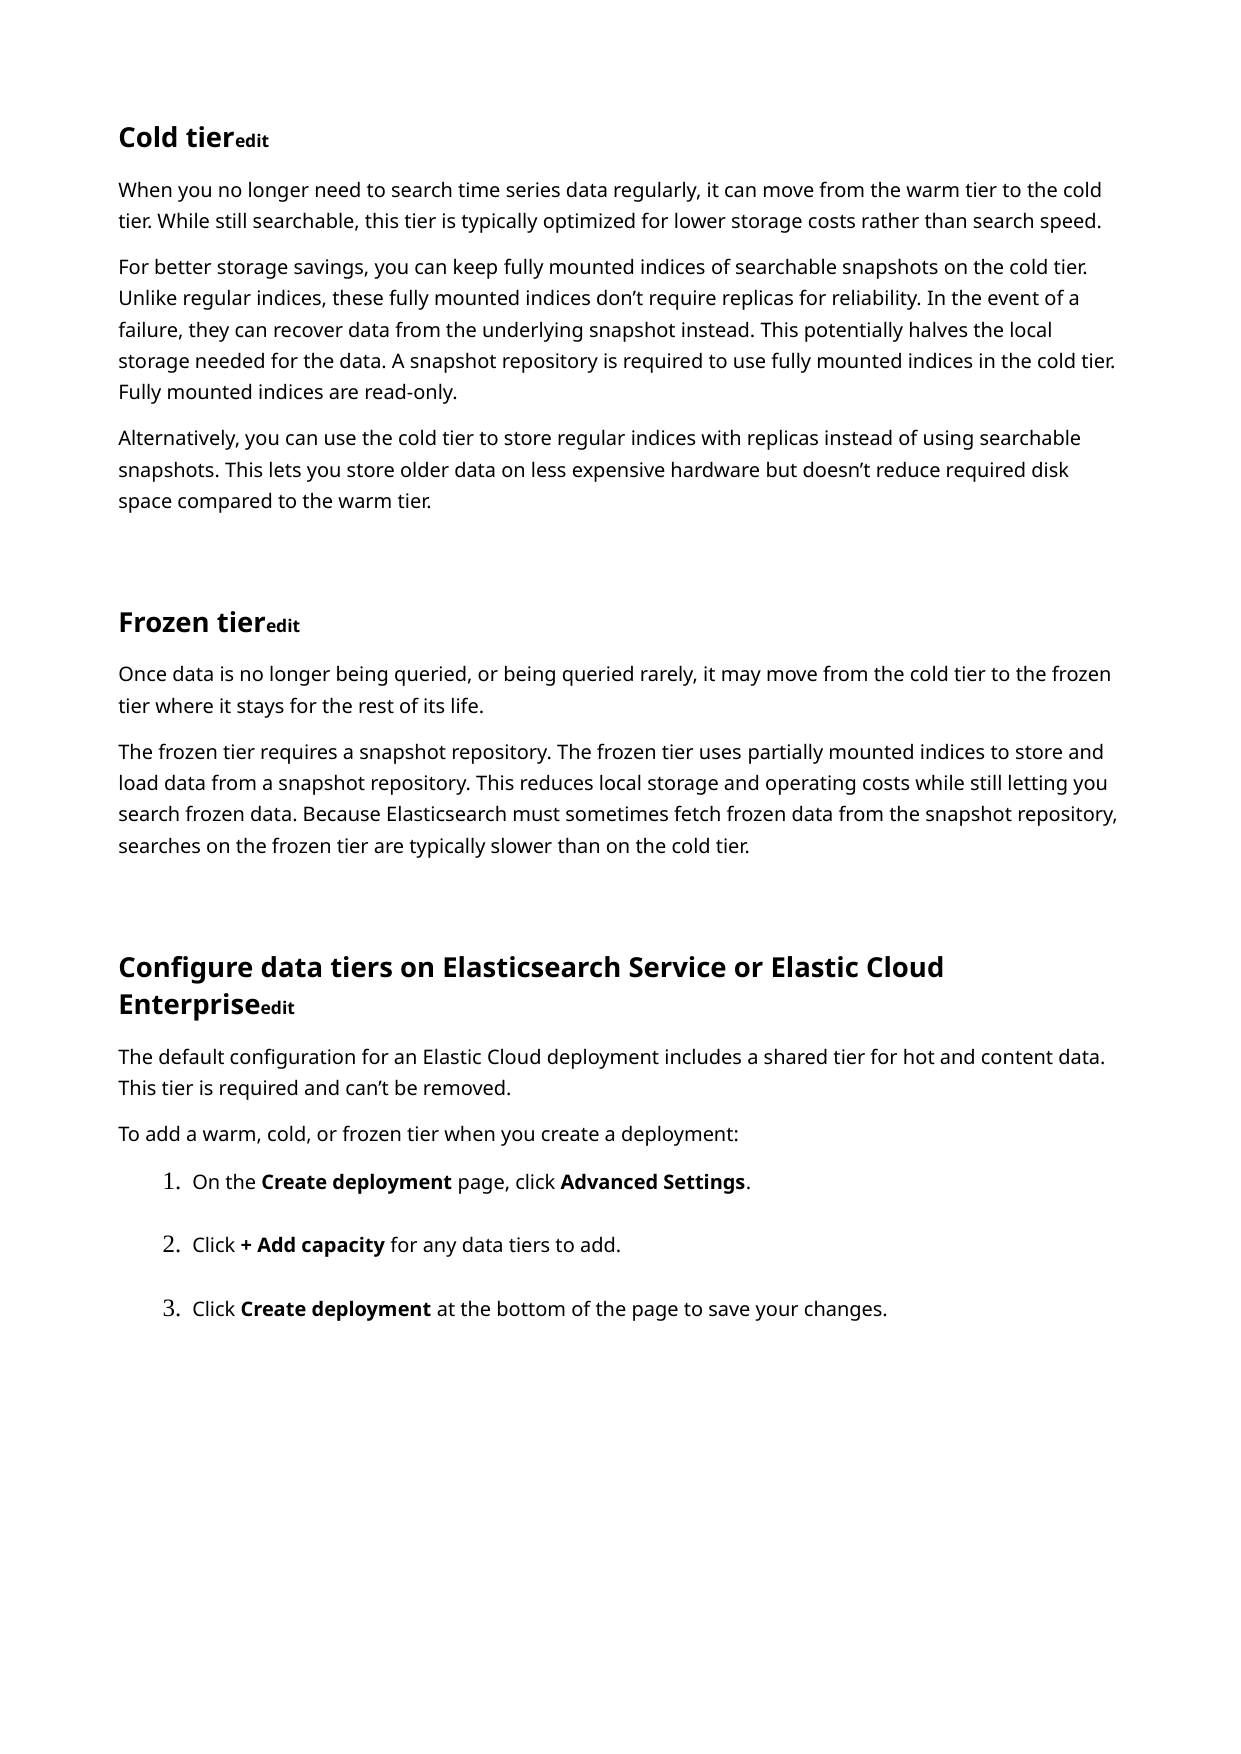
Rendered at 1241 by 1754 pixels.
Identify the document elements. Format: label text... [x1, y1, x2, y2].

subtitle Cold tieredit [118, 118, 1122, 156]
text The frozen tier requires a snapshot repository. The frozen tier uses partially mounted indices to store and load data from a snapshot repository. This reduces local storage and operating costs while still letting you search frozen data. Because Elasticsearch must sometimes fetch frozen data from the snapshot repository, searches on the frozen tier are typically slower than on the cold tier. [118, 738, 1122, 859]
text Alternatively, you can use the cold tier to store regular indices with replicas instead of using searchable snapshots. This lets you store older data on less expensive hardware but doesn’t reduce required disk space compared to the warm tier. [118, 424, 1122, 514]
text The default configuration for an Elastic Cloud deployment includes a shared tier for hot and content data. This tier is required and can’t be removed. [118, 1043, 1122, 1101]
subtitle Configure data tiers on Elasticsearch Service or Elastic Cloud Enterpriseedit [118, 948, 1122, 1023]
text For better storage savings, you can keep fully mounted indices of searchable snapshots on the cold tier. Unlike regular indices, these fully mounted indices don’t require replicas for reliability. In the event of a failure, they can recover data from the underlying snapshot instead. This potentially halves the local storage needed for the data. A snapshot repository is required to use fully mounted indices in the cold tier. Fully mounted indices are read-only. [118, 253, 1122, 406]
list Click Create deployment at the bottom of the page to save your changes. [162, 1293, 1122, 1322]
text When you no longer need to search time series data regularly, it can move from the warm tier to the cold tier. While still searchable, this tier is typically optimized for lower storage costs rather than search speed. [118, 176, 1122, 234]
list Click + Add capacity for any data tiers to add. [162, 1229, 1122, 1259]
text Once data is no longer being queried, or being queried rarely, it may move from the cold tier to the frozen tier where it stays for the rest of its life. [118, 660, 1122, 719]
subtitle Frozen tieredit [118, 603, 1122, 640]
list On the Create deployment page, click Advanced Settings. [162, 1166, 1122, 1195]
text To add a warm, cold, or frozen tier when you create a deployment: [118, 1120, 1122, 1147]
